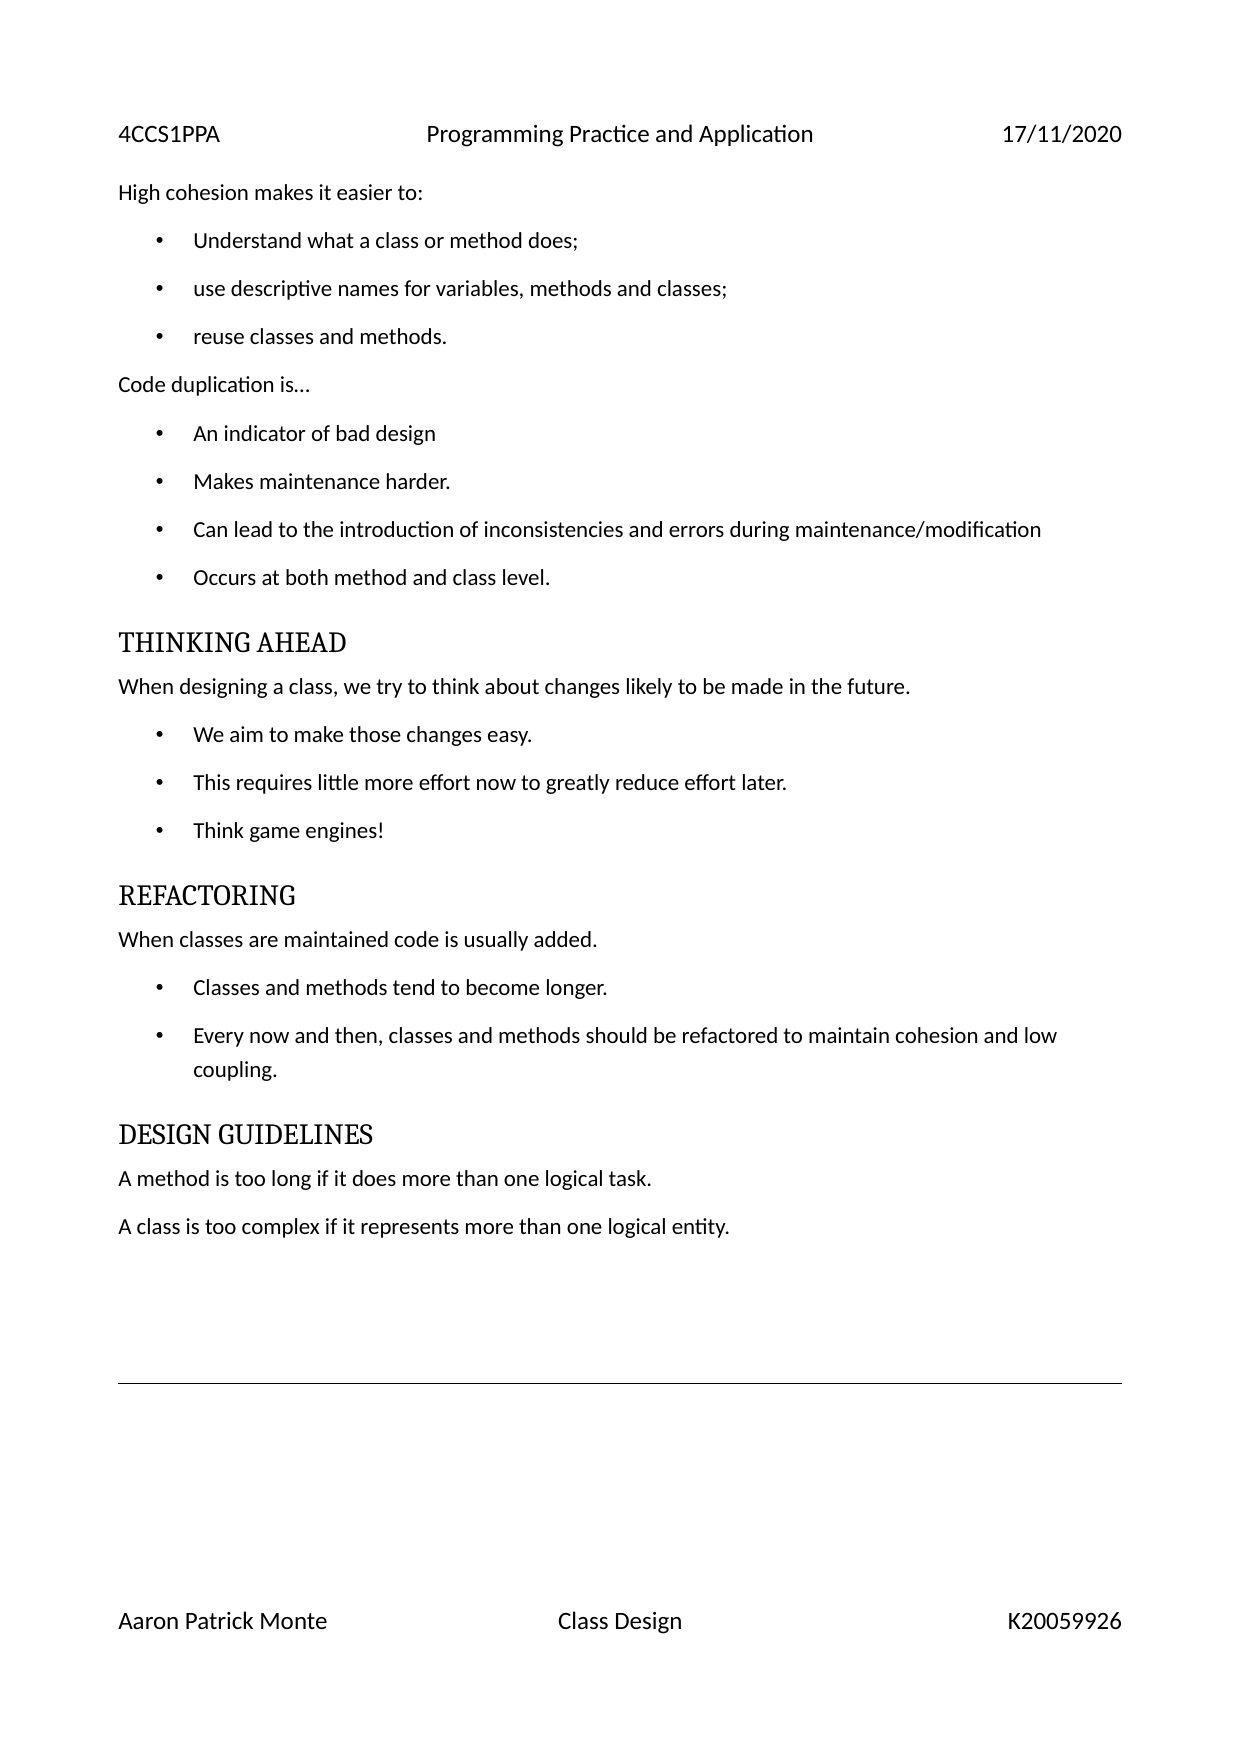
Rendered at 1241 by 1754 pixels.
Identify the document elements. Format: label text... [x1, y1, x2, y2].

text Code duplication is… [118, 371, 1122, 399]
text High cohesion makes it easier to: [118, 178, 1122, 206]
list This requires little more effort now to greatly reduce effort later. [156, 768, 1122, 796]
list reuse classes and methods. [156, 322, 1122, 351]
subtitle Thinking ahead [118, 626, 1122, 659]
list Think game engines! [156, 816, 1122, 844]
text A method is too long if it does more than one logical task. [118, 1164, 1122, 1192]
list use descriptive names for variables, methods and classes; [156, 274, 1122, 302]
list Makes maintenance harder. [156, 467, 1122, 495]
text When designing a class, we try to think about changes likely to be made in the future. [118, 672, 1122, 700]
list An indicator of bad design [156, 419, 1122, 447]
list Understand what a class or method does; [156, 226, 1122, 254]
subtitle Refactoring [118, 879, 1122, 913]
list Every now and then, classes and methods should be refactored to maintain cohesion and low coupling. [156, 1022, 1122, 1083]
subtitle Design guidelines [118, 1118, 1122, 1152]
text A class is too complex if it represents more than one logical entity. [118, 1212, 1122, 1240]
text When classes are maintained code is usually added. [118, 925, 1122, 953]
list We aim to make those changes easy. [156, 720, 1122, 748]
list Can lead to the introduction of inconsistencies and errors during maintenance/modification [156, 515, 1122, 543]
list Classes and methods tend to become longer. [156, 973, 1122, 1002]
list Occurs at both method and class level. [156, 563, 1122, 591]
